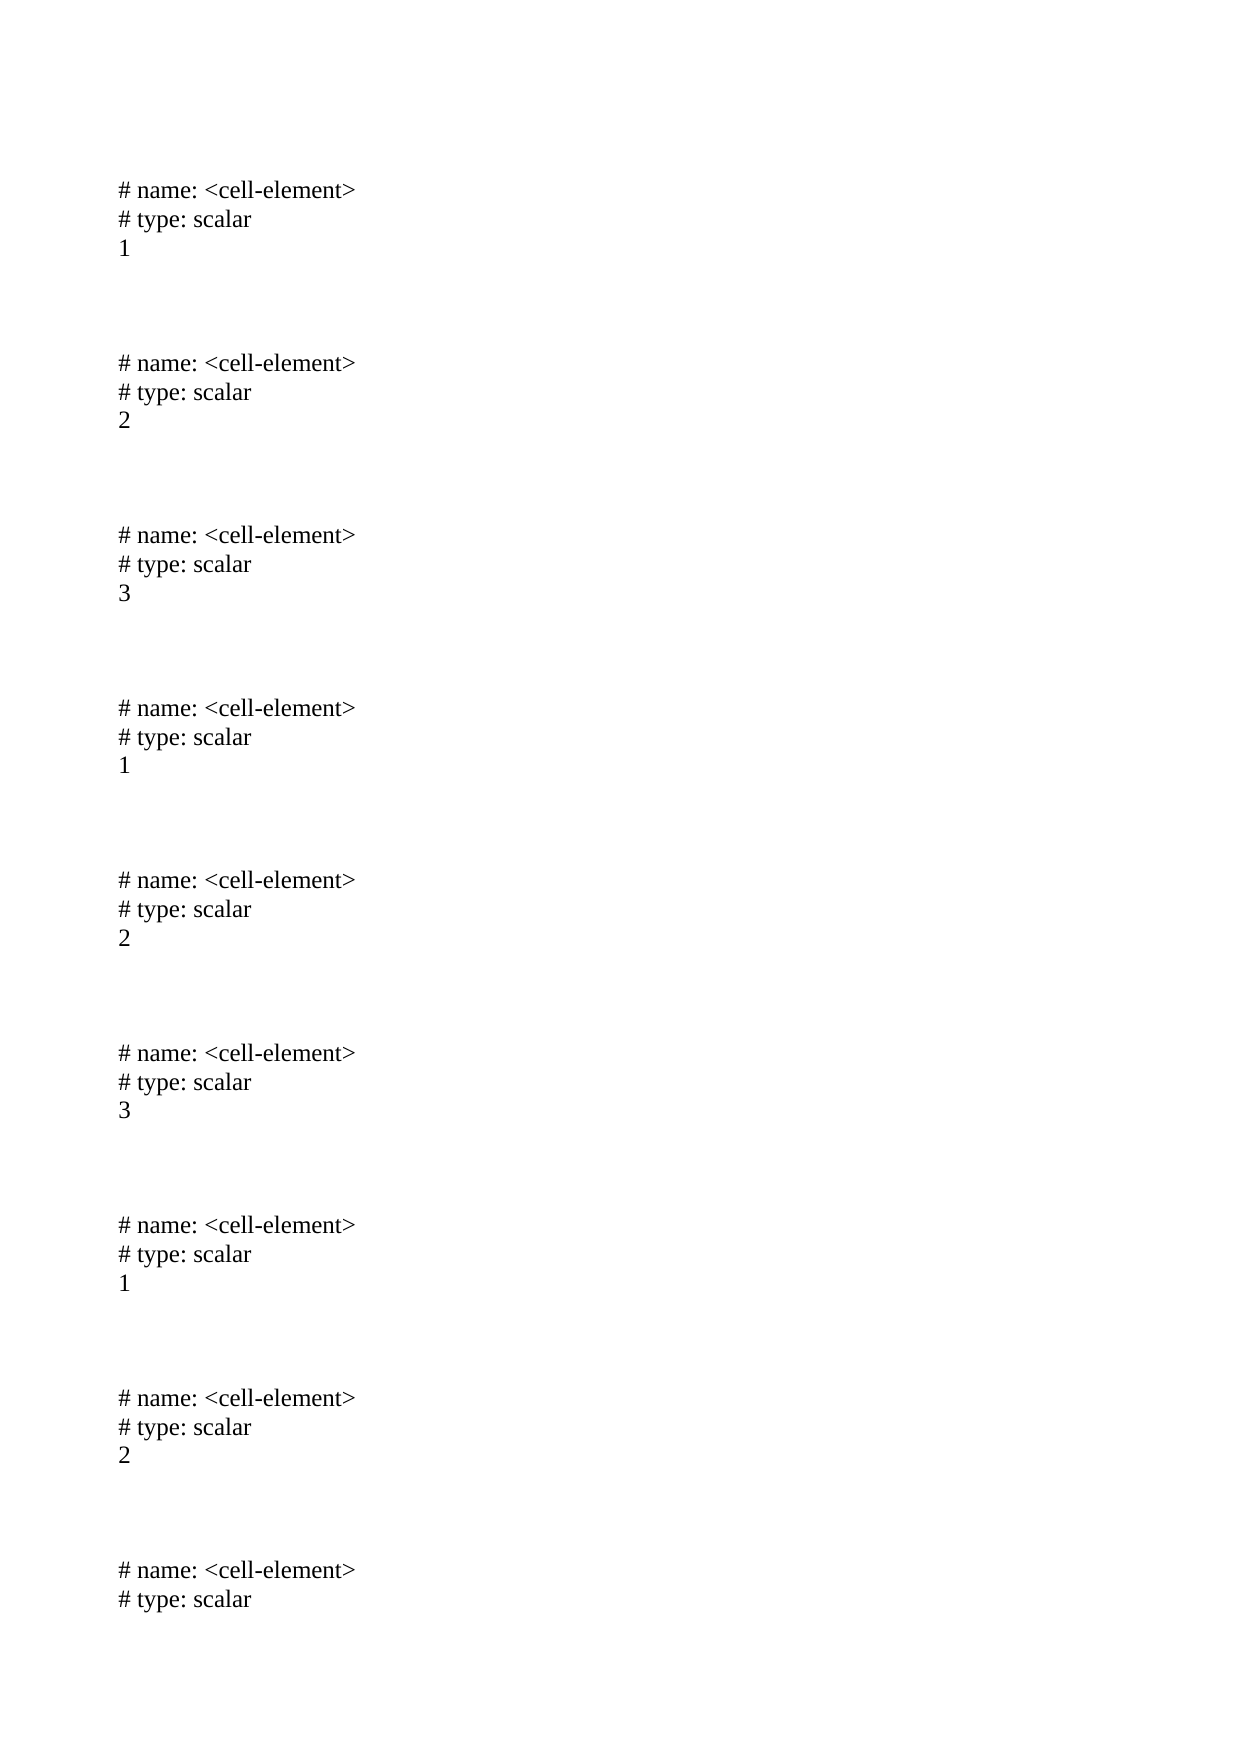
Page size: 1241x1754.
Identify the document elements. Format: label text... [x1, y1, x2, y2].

text 1 [118, 751, 1122, 779]
text 3 [118, 1096, 1122, 1124]
text # type: scalar [118, 722, 1122, 751]
text # type: scalar [118, 1412, 1122, 1441]
text # name: <cell-element> [118, 176, 1122, 204]
text # name: <cell-element> [118, 1038, 1122, 1067]
text # name: <cell-element> [118, 521, 1122, 549]
text # name: <cell-element> [118, 1383, 1122, 1412]
text 3 [118, 578, 1122, 607]
text 2 [118, 1441, 1122, 1469]
text # type: scalar [118, 549, 1122, 578]
text # type: scalar [118, 1239, 1122, 1268]
text 1 [118, 1268, 1122, 1297]
text # type: scalar [118, 894, 1122, 923]
text # type: scalar [118, 204, 1122, 233]
text # type: scalar [118, 1584, 1122, 1613]
text # name: <cell-element> [118, 866, 1122, 894]
text # name: <cell-element> [118, 1556, 1122, 1584]
text 2 [118, 923, 1122, 952]
text 2 [118, 406, 1122, 434]
text # type: scalar [118, 377, 1122, 406]
text # name: <cell-element> [118, 348, 1122, 377]
text # type: scalar [118, 1067, 1122, 1096]
text # name: <cell-element> [118, 1211, 1122, 1239]
text 1 [118, 233, 1122, 262]
text # name: <cell-element> [118, 693, 1122, 722]
